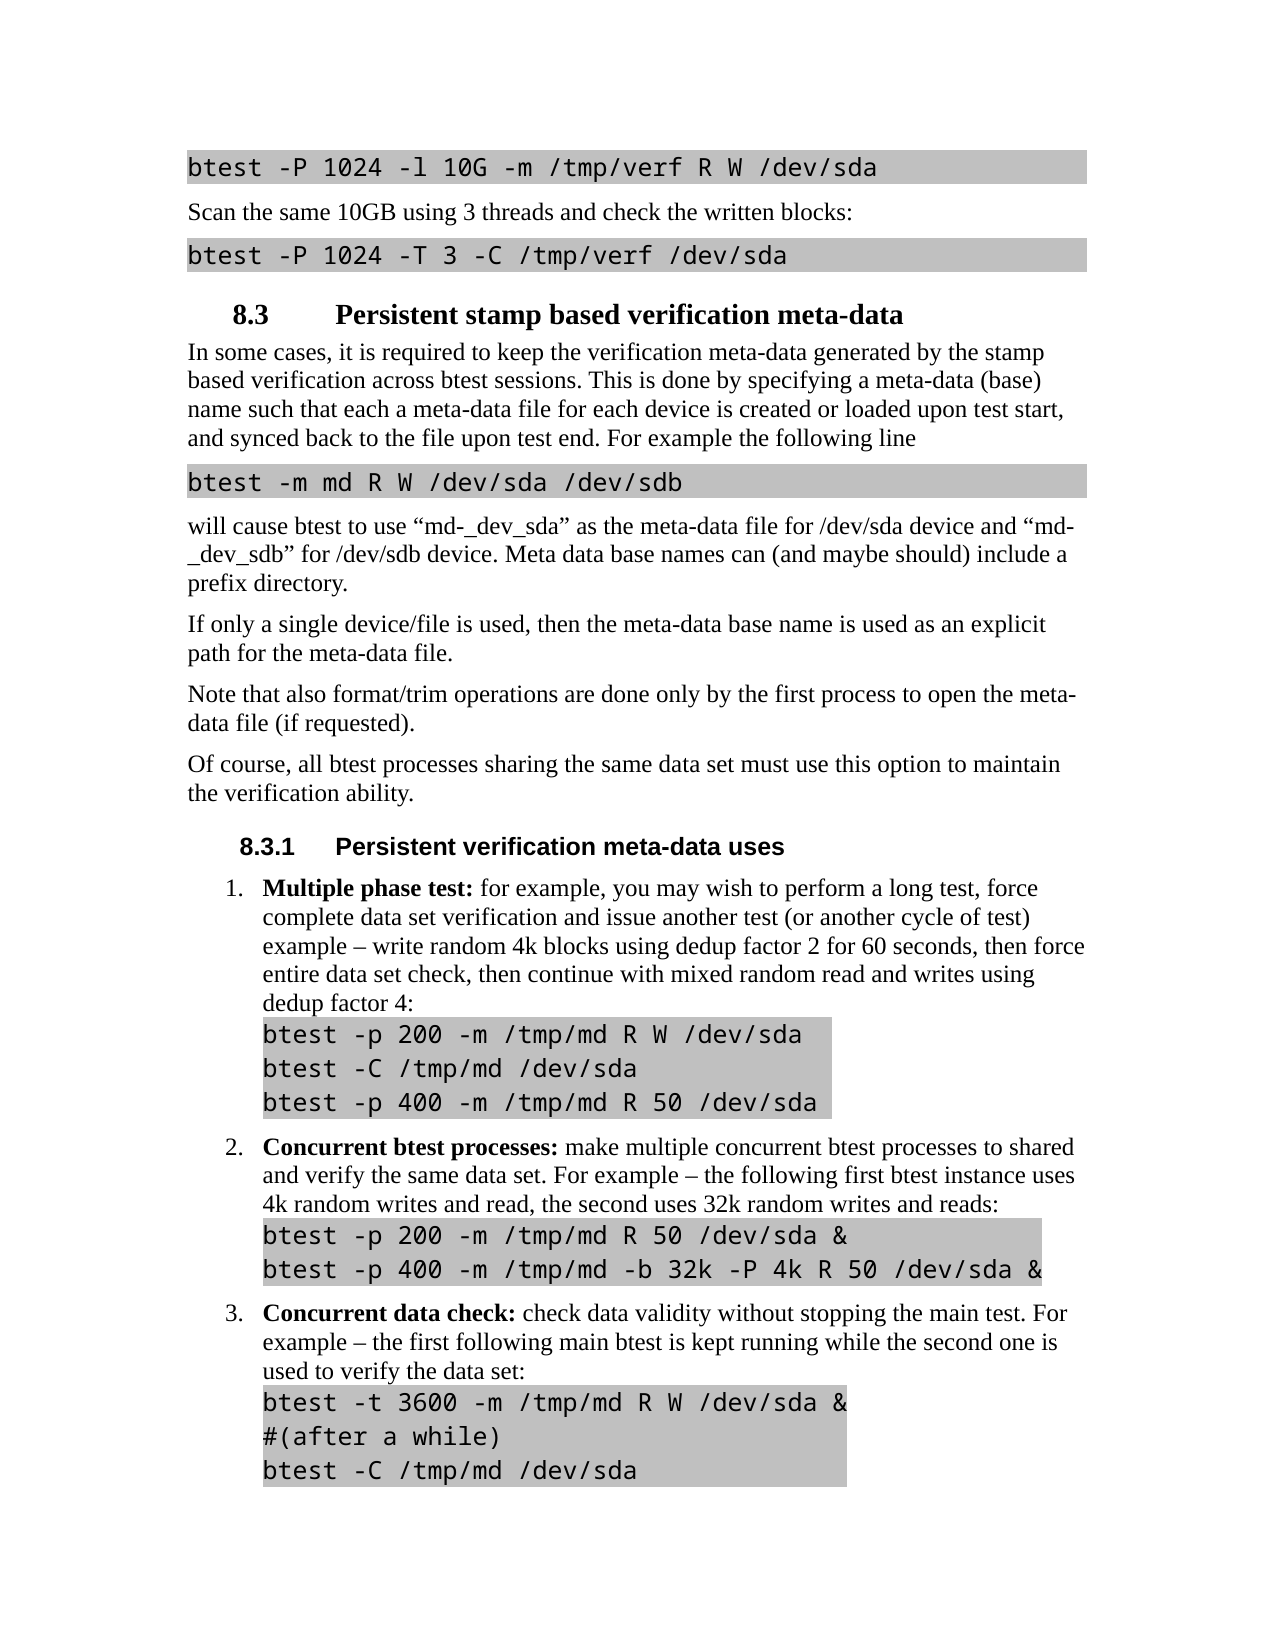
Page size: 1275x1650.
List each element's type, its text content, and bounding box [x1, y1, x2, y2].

list Concurrent btest processes: make multiple concurrent btest processes to shared and verify the same data set. For example – the following first btest instance uses 4k random writes and read, the second uses 32k random writes and reads: btest -p 200 -m /tmp/md R 50 /dev/sda & btest -p 400 -m /tmp/md -b 32k -P 4k R 50 /dev/sda & [225, 1132, 1087, 1286]
text btest -P 1024 -T 3 -C /tmp/verf /dev/sda [187, 238, 1087, 272]
list Concurrent data check: check data validity without stopping the main test. For example – the first following main btest is kept running while the second one is used to verify the data set: btest -t 3600 -m /tmp/md R W /dev/sda & #(after a while) btest -C /tmp/md /dev/sda [225, 1298, 1087, 1487]
subtitle Persistent stamp based verification meta-data [225, 297, 1087, 330]
text Note that also format/trim operations are done only by the first process to open the meta-data file (if requested). [187, 679, 1087, 737]
text In some cases, it is required to keep the verification meta-data generated by the stamp based verification across btest sessions. This is done by specifying a meta-data (base) name such that each a meta-data file for each device is created or loaded upon test start, and synced back to the file upon test end. For example the following line [187, 337, 1087, 452]
text Of course, all btest processes sharing the same data set must use this option to maintain the verification ability. [187, 749, 1087, 807]
text If only a single device/file is used, then the meta-data base name is used as an explicit path for the meta-data file. [187, 609, 1087, 667]
list Multiple phase test: for example, you may wish to perform a long test, force complete data set verification and issue another test (or another cycle of test) example – write random 4k blocks using dedup factor 2 for 60 seconds, then force entire data set check, then continue with mixed random read and writes using dedup factor 4: btest -p 200 -m /tmp/md R W /dev/sda btest -C /tmp/md /dev/sda btest -p 400 -m /tmp/md R 50 /dev/sda [225, 873, 1087, 1119]
text will cause btest to use “md-_dev_sda” as the meta-data file for /dev/sda device and “md-_dev_sdb” for /dev/sdb device. Meta data base names can (and maybe should) include a prefix directory. [187, 511, 1087, 597]
text btest -m md R W /dev/sda /dev/sdb [187, 464, 1087, 498]
text Scan the same 10GB using 3 threads and check the written blocks: [187, 197, 1087, 225]
subtitle Persistent verification meta-data uses [232, 832, 1087, 861]
text btest -P 1024 -l 10G -m /tmp/verf R W /dev/sda [187, 150, 1087, 184]
